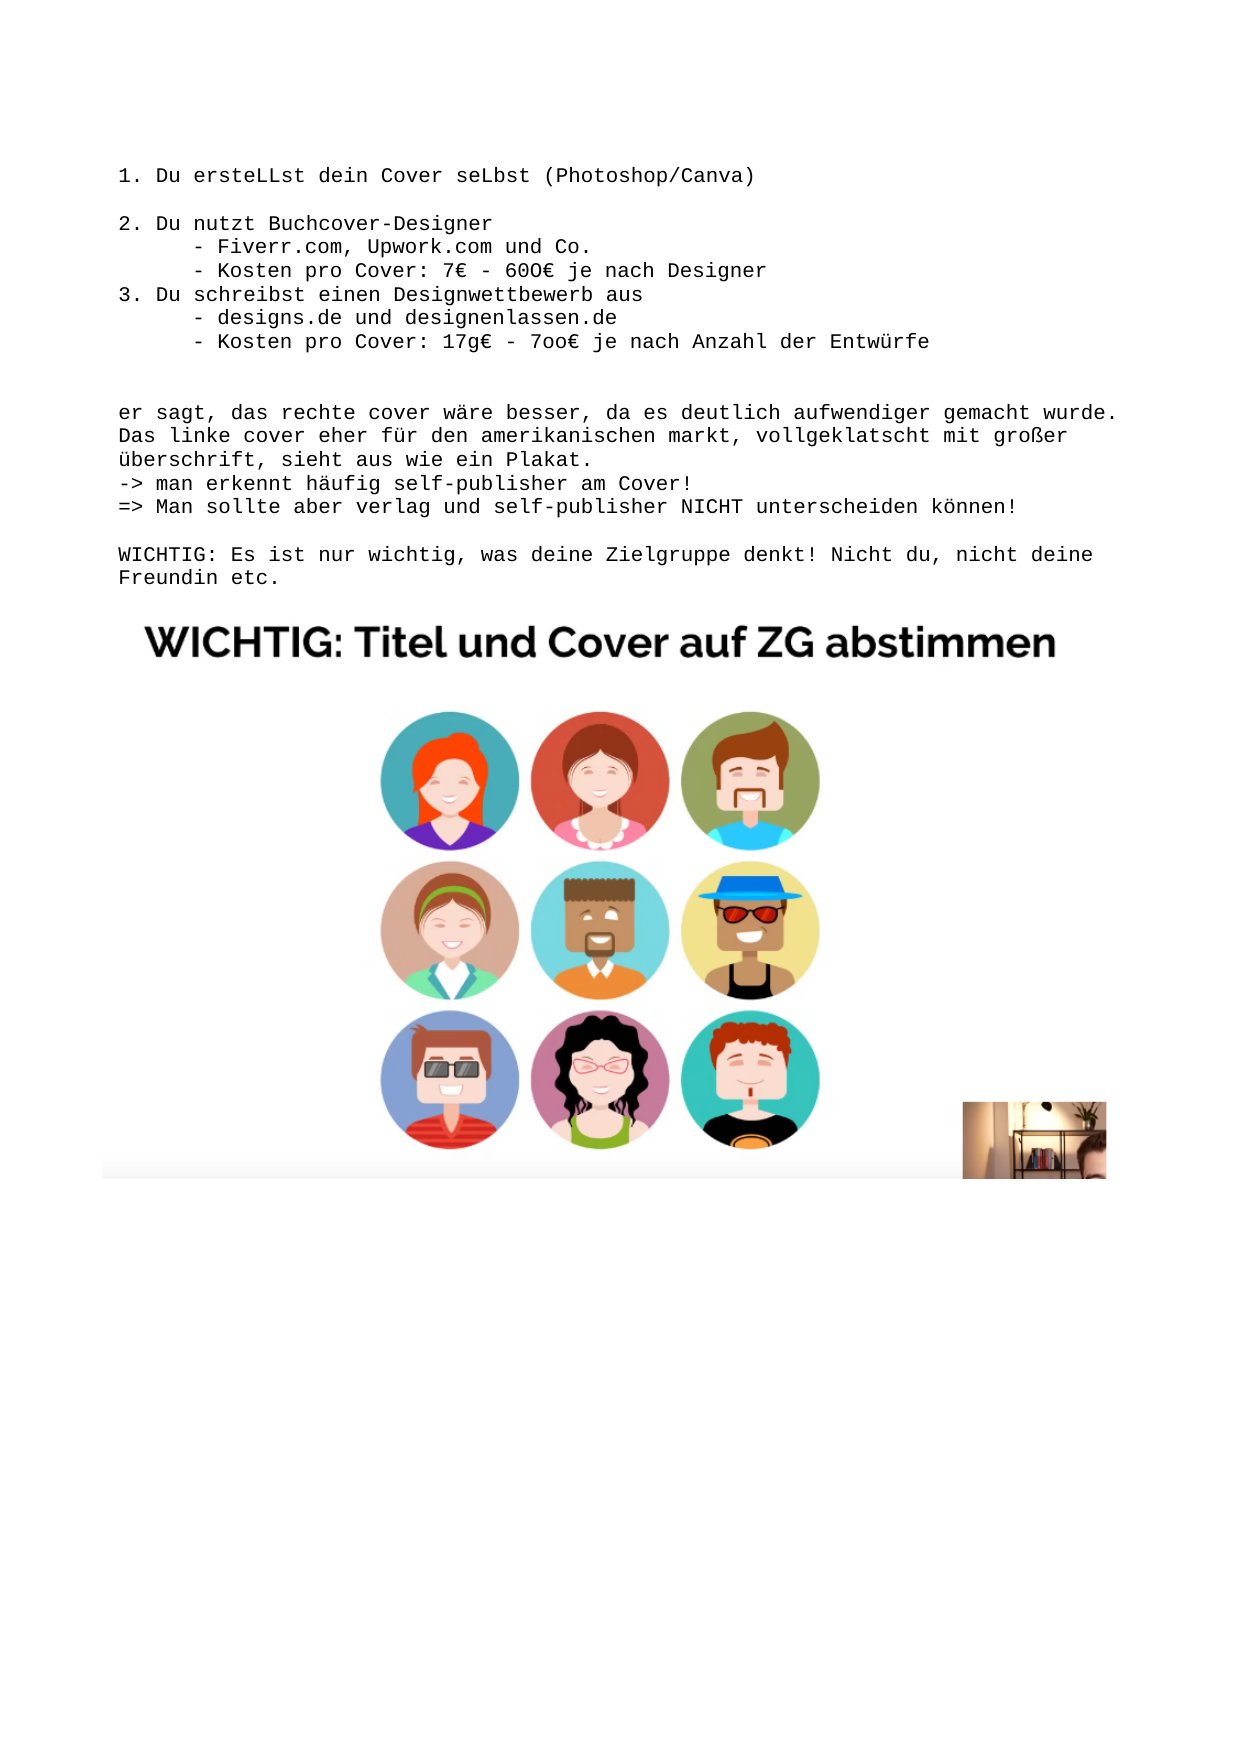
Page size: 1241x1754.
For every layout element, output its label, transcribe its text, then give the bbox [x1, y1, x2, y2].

text 2. Du nutzt Buchcover-Designer [118, 213, 1122, 236]
text - designs.de und designenlassen.de [118, 307, 1122, 331]
text WICHTIG: Es ist nur wichtig, was deine Zielgruppe denkt! Nicht du, nicht deine Freundin etc. [118, 544, 1122, 591]
text er sagt, das rechte cover wäre besser, da es deutlich aufwendiger gemacht wurde. Das linke cover eher für den amerikanischen markt, vollgeklatscht mit großer überschrift, sieht aus wie ein Plakat. [118, 402, 1122, 473]
text - Kosten pro Cover: 17g€ - 7oo€ je nach Anzahl der Entwürfe [118, 331, 1122, 354]
text - Kosten pro Cover: 7€ - 60O€ je nach Designer [118, 260, 1122, 284]
picture [102, 604, 1107, 1179]
text 3. Du schreibst einen Designwettbewerb aus [118, 284, 1122, 307]
text => Man sollte aber verlag und self-publisher NICHT unterscheiden können! [118, 496, 1122, 520]
text -> man erkennt häufig self-publisher am Cover! [118, 473, 1122, 496]
text - Fiverr.com, Upwork.com und Co. [118, 236, 1122, 260]
text 1. Du ersteLLst dein Cover seLbst (Photoshop/Canva) [118, 165, 1122, 189]
